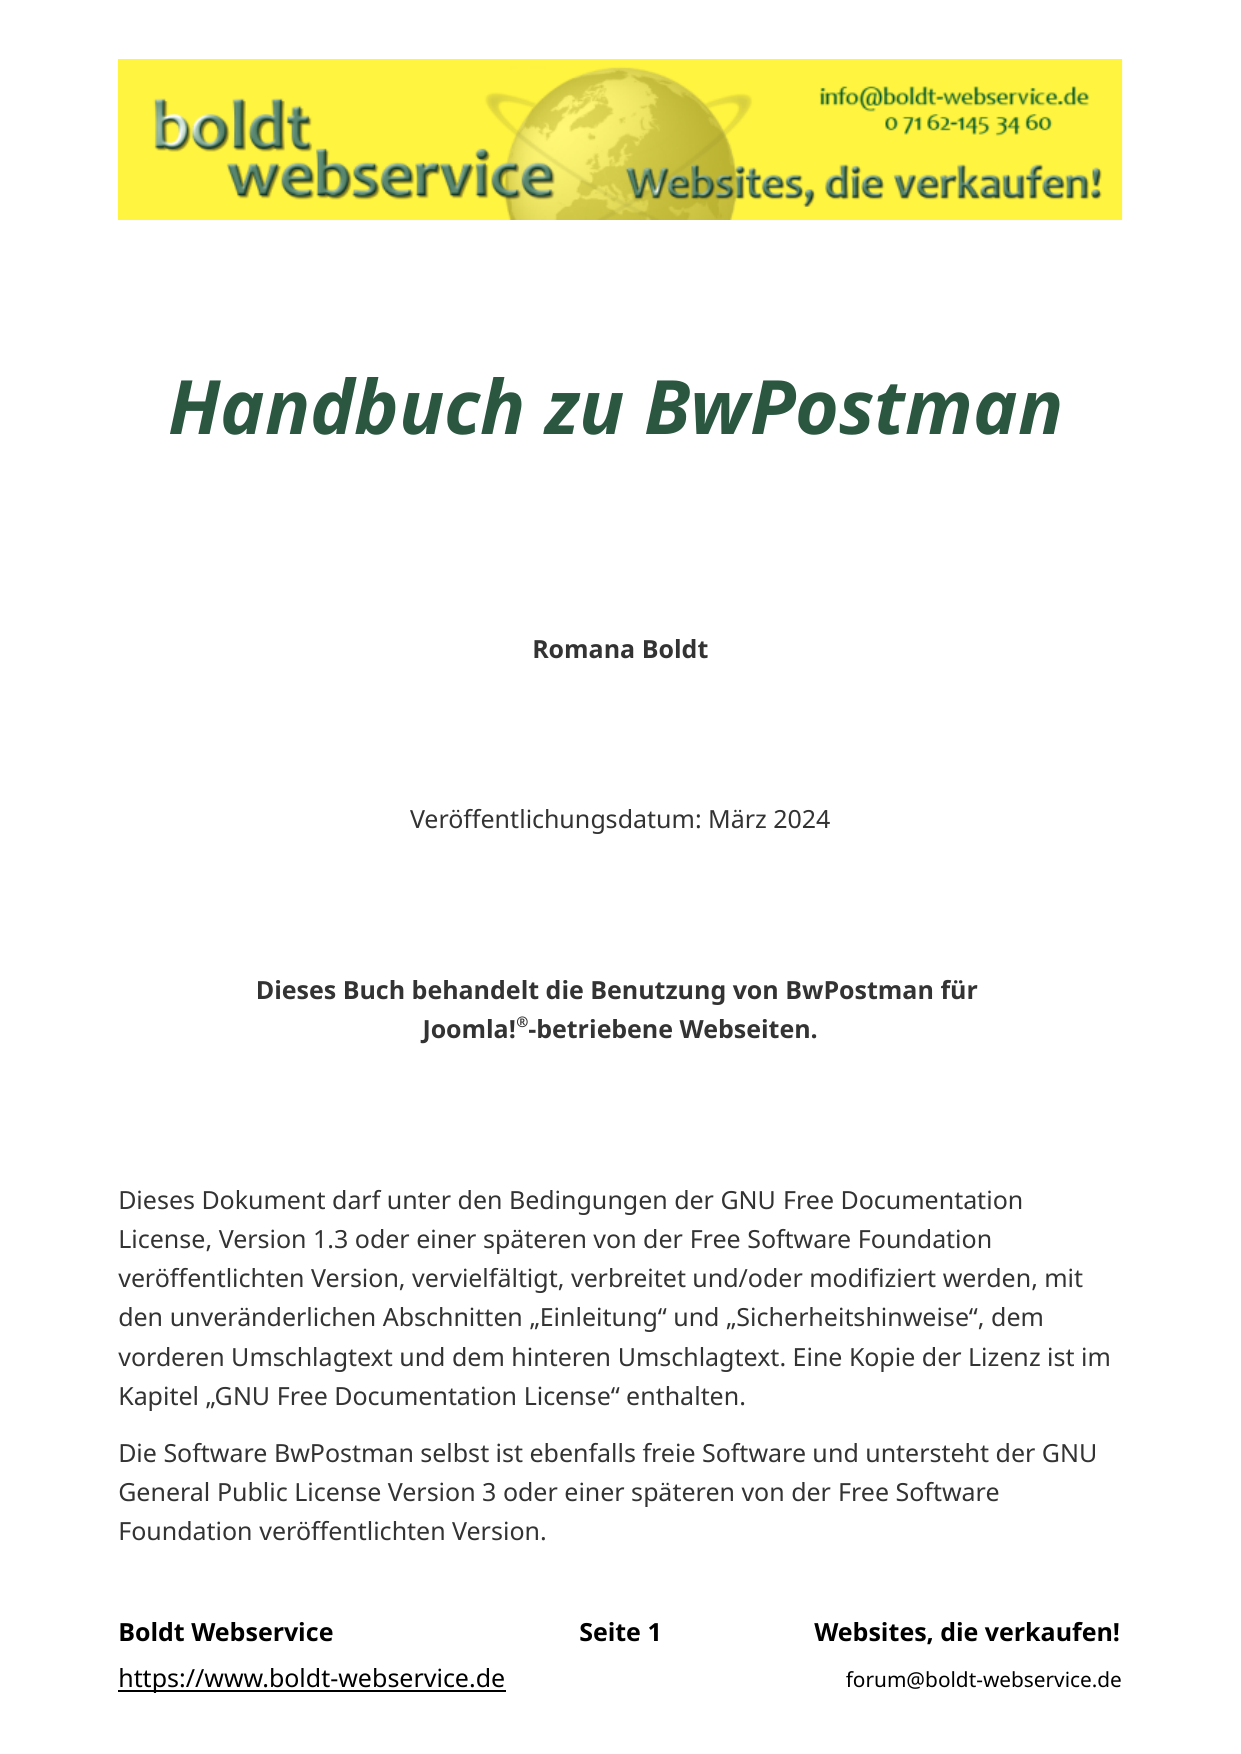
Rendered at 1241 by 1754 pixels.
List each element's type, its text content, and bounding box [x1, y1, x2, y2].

text Handbuch zu BwPostman [118, 354, 1122, 457]
text Dieses Dokument darf unter den Bedingungen der GNU Free Documentation License, Version 1.3 oder einer späteren von der Free Software Foundation veröffentlichten Version, vervielfältigt, verbreitet und/oder modifiziert werden, mit den unveränderlichen Abschnitten „Einleitung“ und „Sicherheitshinweise“, dem vorderen Umschlagtext und dem hinteren Umschlagtext. Eine Kopie der Lizenz ist im Kapitel „GNU Free Documentation License“ enthalten. [118, 1183, 1122, 1412]
text Veröffentlichungsdatum: März 2024 [118, 802, 1122, 836]
text Dieses Buch behandelt die Benutzung von BwPostman für Joomla!®-betriebene Webseiten. [118, 973, 1122, 1046]
picture [118, 59, 1123, 220]
text Die Software BwPostman selbst ist ebenfalls freie Software und untersteht der GNU General Public License Version 3 oder einer späteren von der Free Software Foundation veröffentlichten Version. [118, 1435, 1122, 1548]
text Romana Boldt [118, 632, 1122, 666]
